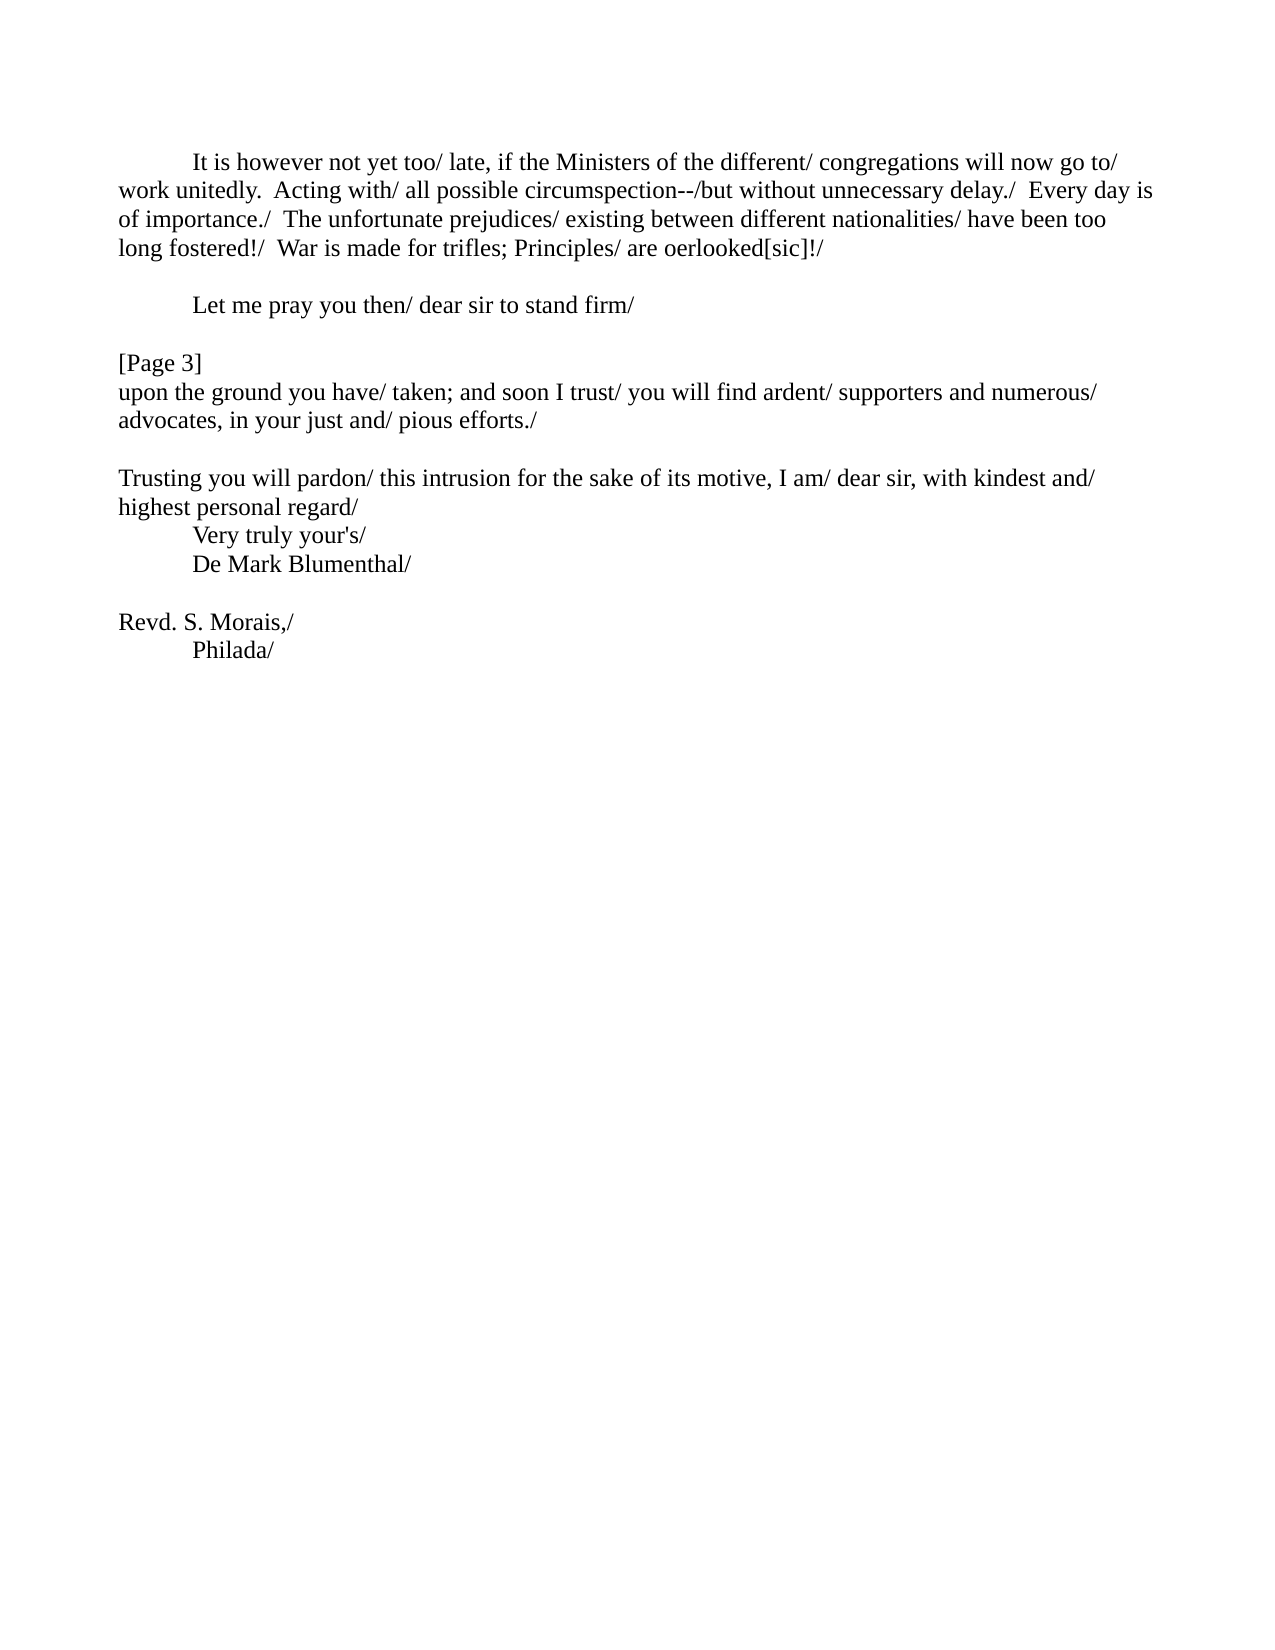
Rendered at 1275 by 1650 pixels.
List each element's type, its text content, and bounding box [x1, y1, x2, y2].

text Philada/ [118, 636, 1157, 664]
text upon the ground you have/ taken; and soon I trust/ you will find ardent/ supporters and numerous/ advocates, in your just and/ pious efforts./ [118, 377, 1157, 434]
text Revd. S. Morais,/ [118, 607, 1157, 636]
text Trusting you will pardon/ this intrusion for the sake of its motive, I am/ dear sir, with kindest and/ highest personal regard/ [118, 463, 1157, 521]
text It is however not yet too/ late, if the Ministers of the different/ congregations will now go to/ work unitedly. Acting with/ all possible circumspection--/but without unnecessary delay./ Every day is of importance./ The unfortunate prejudices/ existing between different nationalities/ have been too long fostered!/ War is made for trifles; Principles/ are oerlooked[sic]!/ [118, 147, 1157, 262]
text Let me pray you then/ dear sir to stand firm/ [118, 291, 1157, 319]
text Very truly your's/ [118, 521, 1157, 549]
text De Mark Blumenthal/ [118, 549, 1157, 578]
text [Page 3] [118, 348, 1157, 377]
